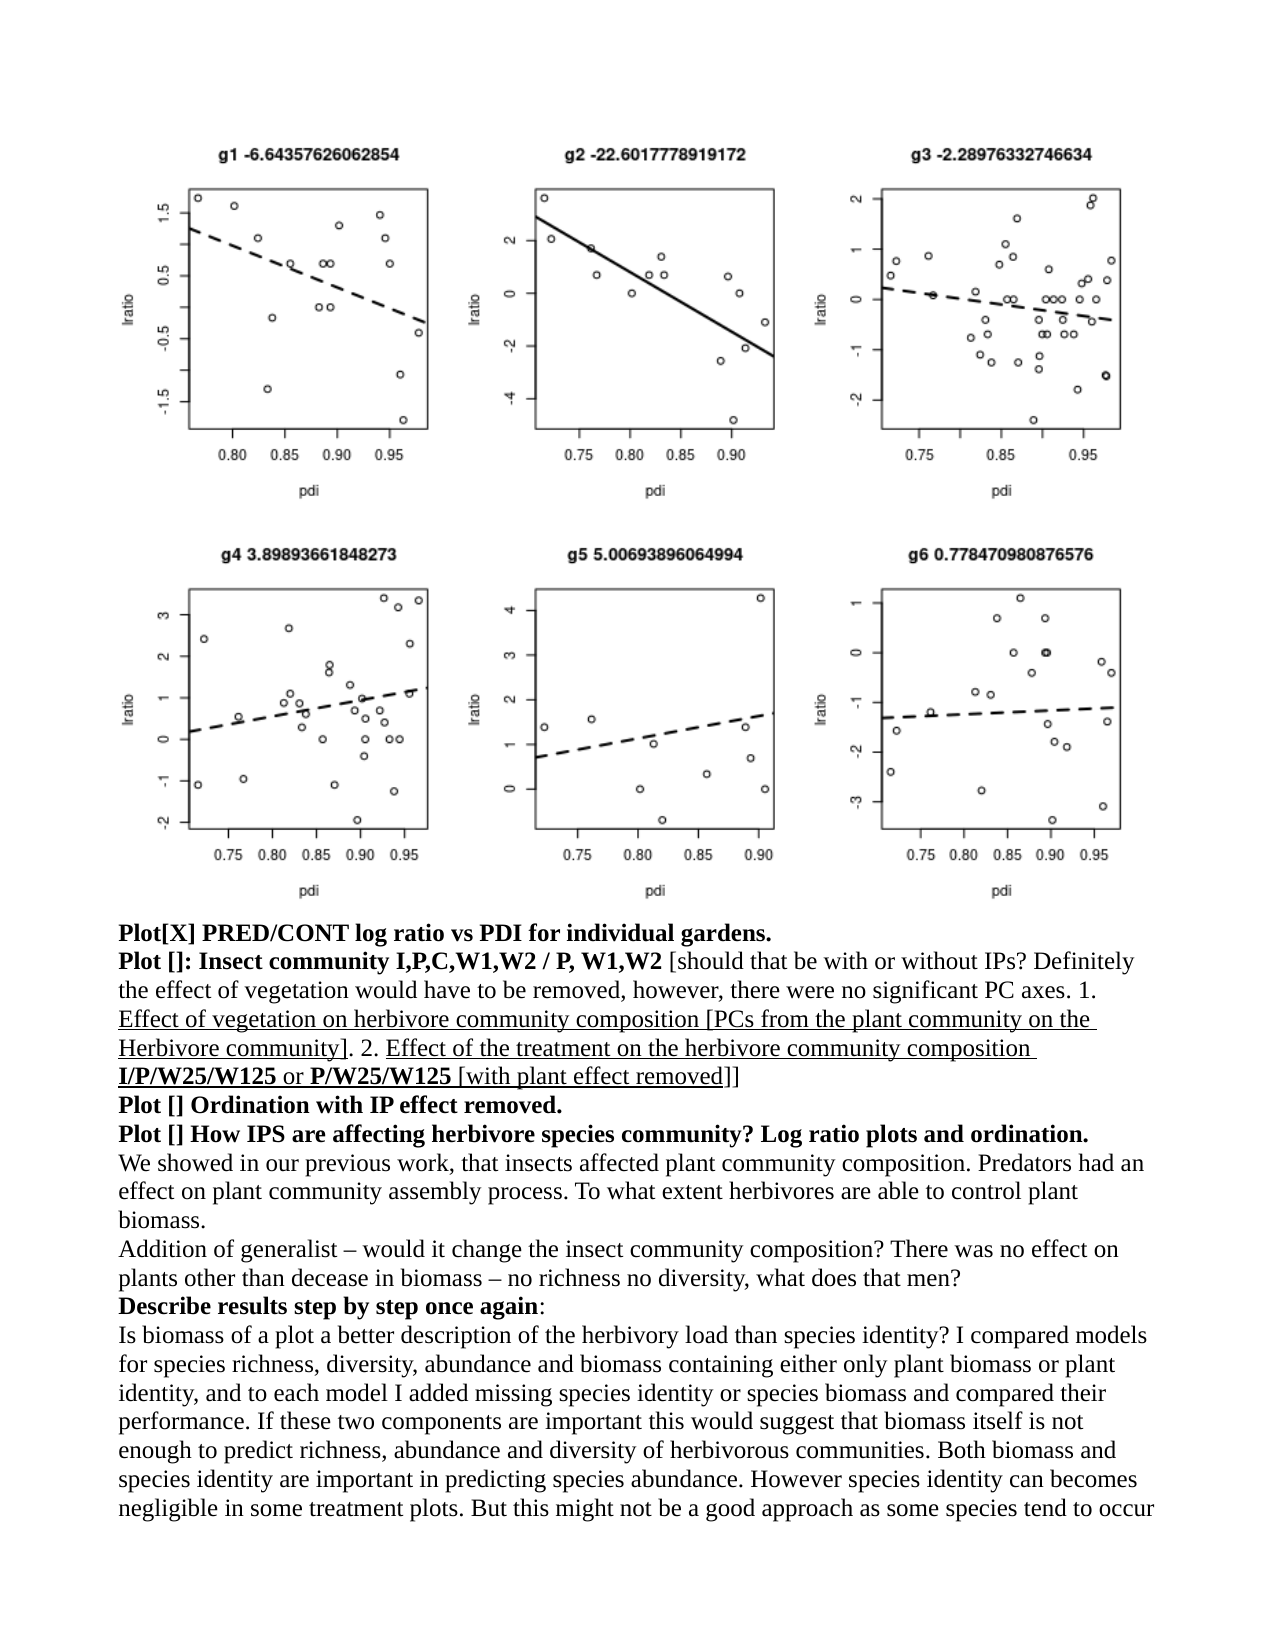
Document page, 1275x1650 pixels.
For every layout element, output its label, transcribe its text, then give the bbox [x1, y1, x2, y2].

picture [118, 118, 1157, 918]
text Describe results step by step once again: [118, 1291, 1157, 1320]
text Plot[X] PRED/CONT log ratio vs PDI for individual gardens. [118, 918, 1157, 946]
text Is biomass of a plot a better description of the herbivory load than species identity? I compared models for species richness, diversity, abundance and biomass containing either only plant biomass or plant identity, and to each model I added missing species identity or species biomass and compared their performance. If these two components are important this would suggest that biomass itself is not enough to predict richness, abundance and diversity of herbivorous communities. Both biomass and species identity are important in predicting species abundance. However species identity can becomes negligible in some treatment plots. But this might not be a good approach as some species tend to occur [118, 1320, 1157, 1521]
text We showed in our previous work, that insects affected plant community composition. Predators had an effect on plant community assembly process. To what extent herbivores are able to control plant biomass. [118, 1148, 1157, 1234]
text Plot []: Insect community I,P,C,W1,W2 / P, W1,W2 [should that be with or without IPs? Definitely the effect of vegetation would have to be removed, however, there were no significant PC axes. 1. Effect of vegetation on herbivore community composition [PCs from the plant community on the Herbivore community]. 2. Effect of the treatment on the herbivore community composition I/P/W25/W125 or P/W25/W125 [with plant effect removed]] [118, 946, 1157, 1090]
text Plot [] How IPS are affecting herbivore species community? Log ratio plots and ordination. [118, 1119, 1157, 1148]
text Addition of generalist – would it change the insect community composition? There was no effect on plants other than decease in biomass – no richness no diversity, what does that men? [118, 1234, 1157, 1291]
text Plot [] Ordination with IP effect removed. [118, 1090, 1157, 1119]
